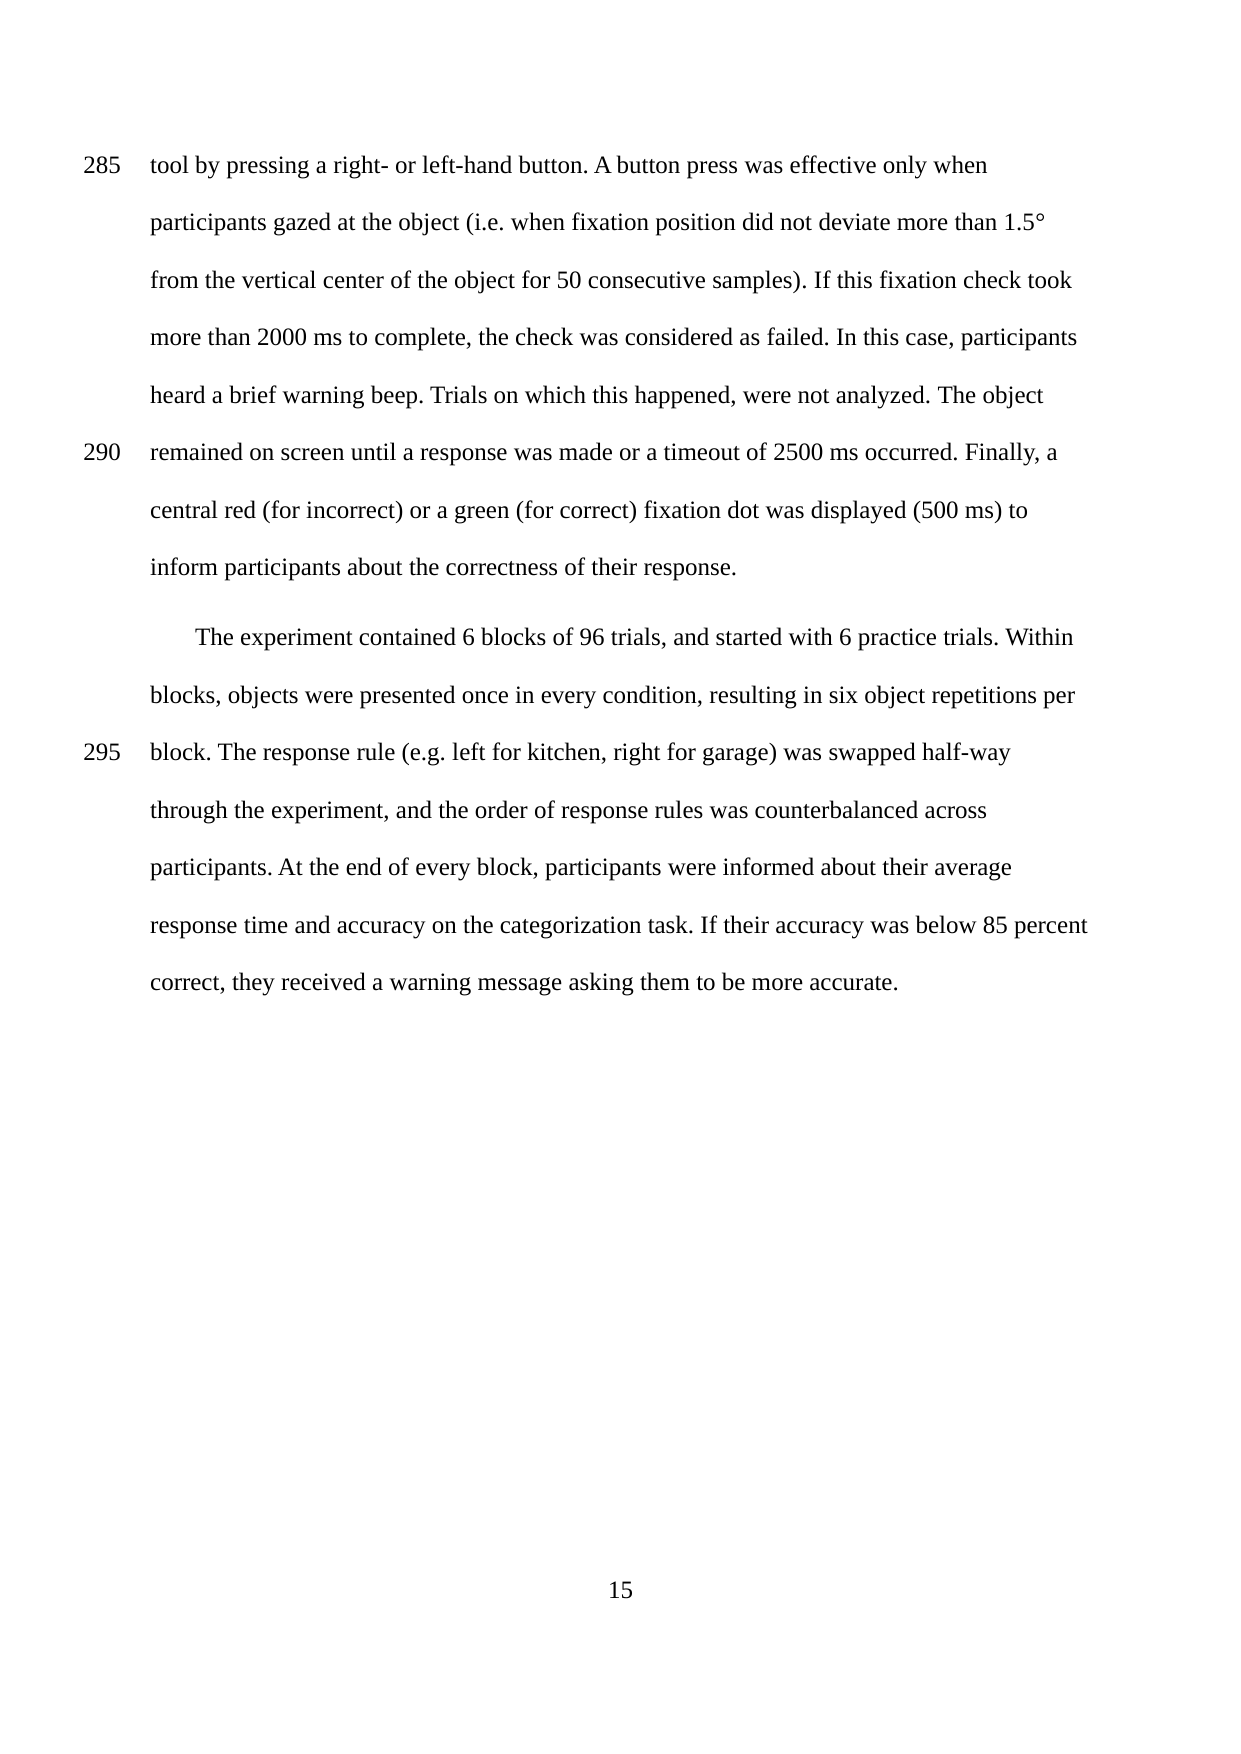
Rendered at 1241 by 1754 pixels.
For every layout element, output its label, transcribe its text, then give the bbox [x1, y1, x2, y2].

text The experiment contained 6 blocks of 96 trials, and started with 6 practice trials. Within blocks, objects were presented once in every condition, resulting in six object repetitions per block. The response rule (e.g. left for kitchen, right for garage) was swapped half-way through the experiment, and the order of response rules was counterbalanced across participants. At the end of every block, participants were informed about their average response time and accuracy on the categorization task. If their accuracy was below 85 percent correct, they received a warning message asking them to be more accurate. [150, 622, 1091, 996]
text tool by pressing a right- or left-hand button. A button press was effective only when participants gazed at the object (i.e. when fixation position did not deviate more than 1.5° from the vertical center of the object for 50 consecutive samples). If this fixation check took more than 2000 ms to complete, the check was considered as failed. In this case, participants heard a brief warning beep. Trials on which this happened, were not analyzed. The object remained on screen until a response was made or a timeout of 2500 ms occurred. Finally, a central red (for incorrect) or a green (for correct) fixation dot was displayed (500 ms) to inform participants about the correctness of their response. [150, 150, 1091, 581]
